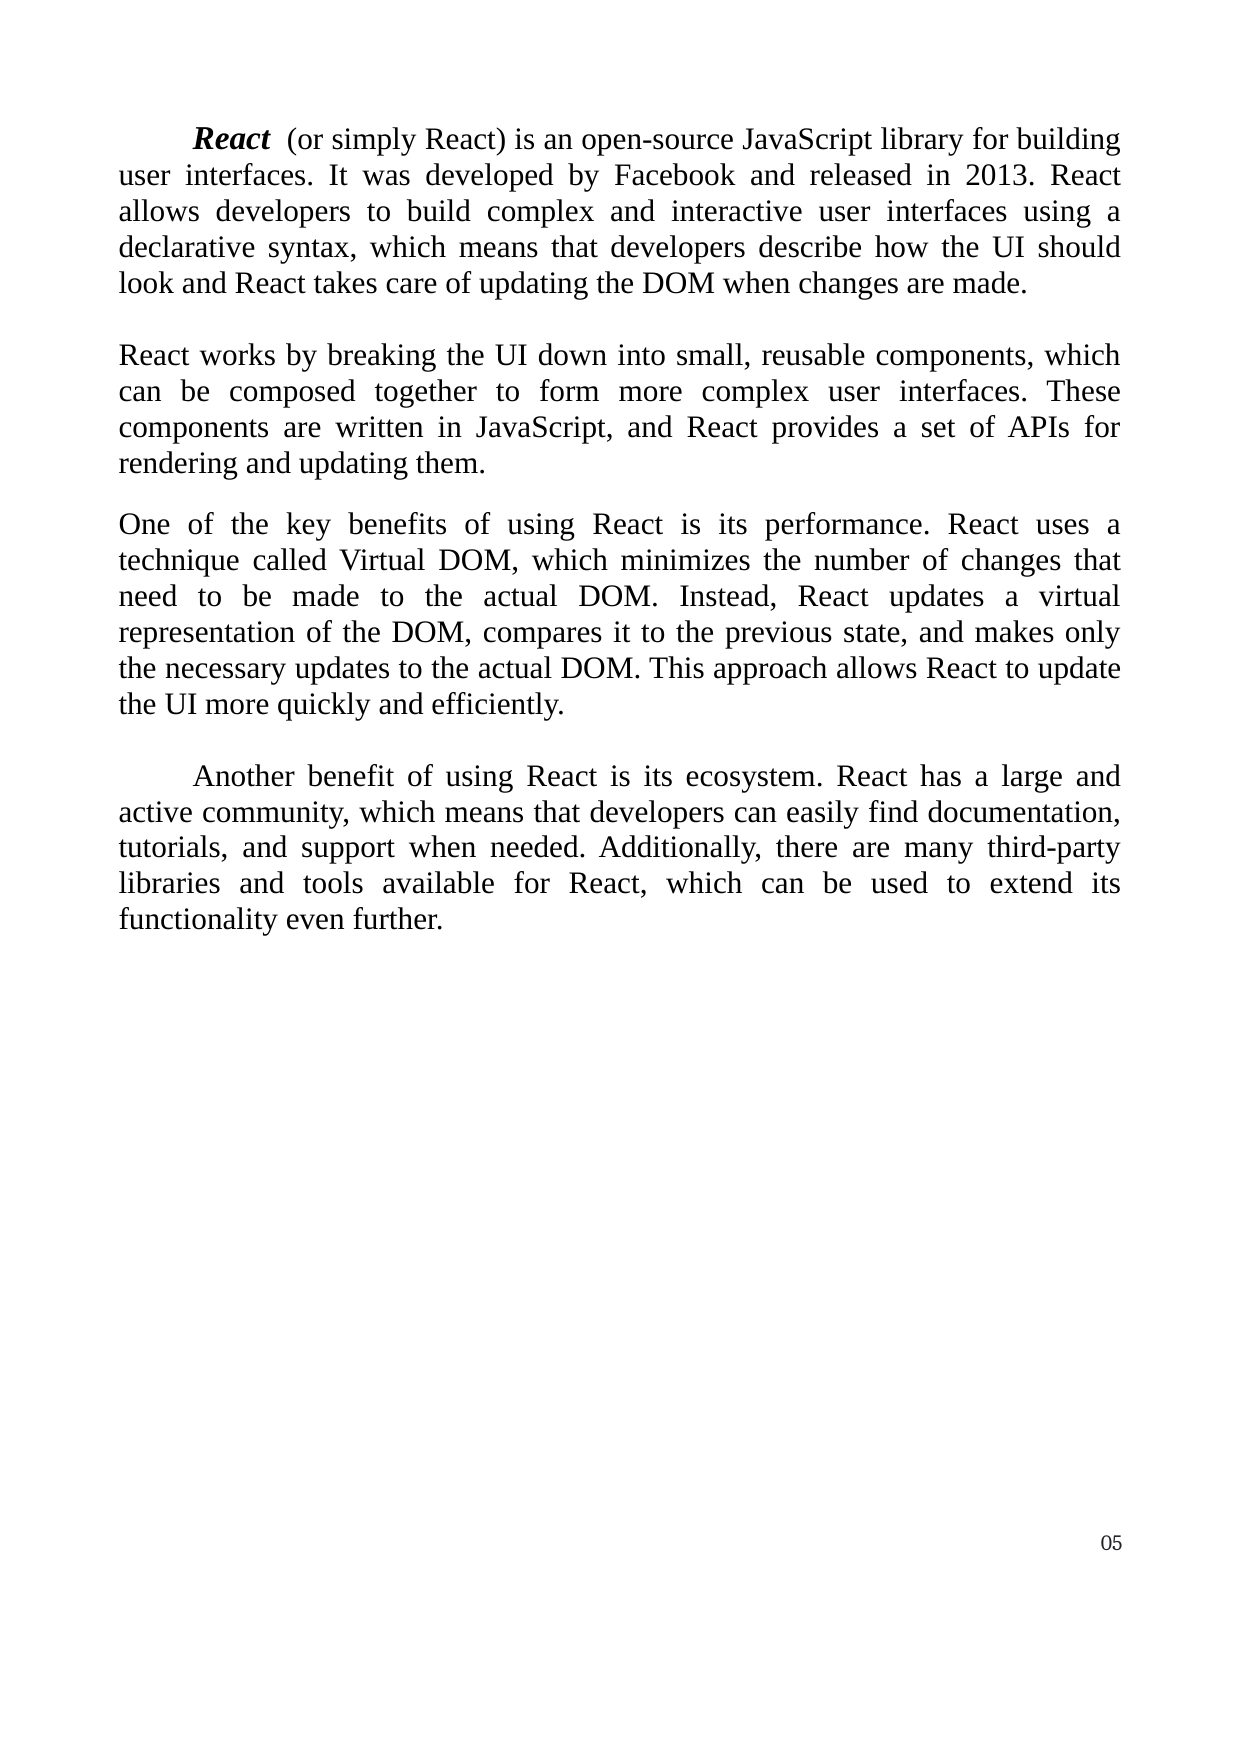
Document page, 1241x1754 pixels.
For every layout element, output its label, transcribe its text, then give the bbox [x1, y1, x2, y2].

text One of the key benefits of using React is its performance. React uses a technique called Virtual DOM, which minimizes the number of changes that need to be made to the actual DOM. Instead, React updates a virtual representation of the DOM, compares it to the previous state, and makes only the necessary updates to the actual DOM. This approach allows React to update the UI more quickly and efficiently. [118, 505, 1122, 721]
text React (or simply React) is an open-source JavaScript library for building user interfaces. It was developed by Facebook and released in 2013. React allows developers to build complex and interactive user interfaces using a declarative syntax, which means that developers describe how the UI should look and React takes care of updating the DOM when changes are made. [118, 118, 1122, 300]
text 05 [118, 1531, 1122, 1556]
text React works by breaking the UI down into small, reusable components, which can be composed together to form more complex user interfaces. These components are written in JavaScript, and React provides a set of APIs for rendering and updating them. [118, 336, 1122, 480]
text Another benefit of using React is its ecosystem. React has a large and active community, which means that developers can easily find documentation, tutorials, and support when needed. Additionally, there are many third-party libraries and tools available for React, which can be used to extend its functionality even further. [118, 757, 1122, 937]
